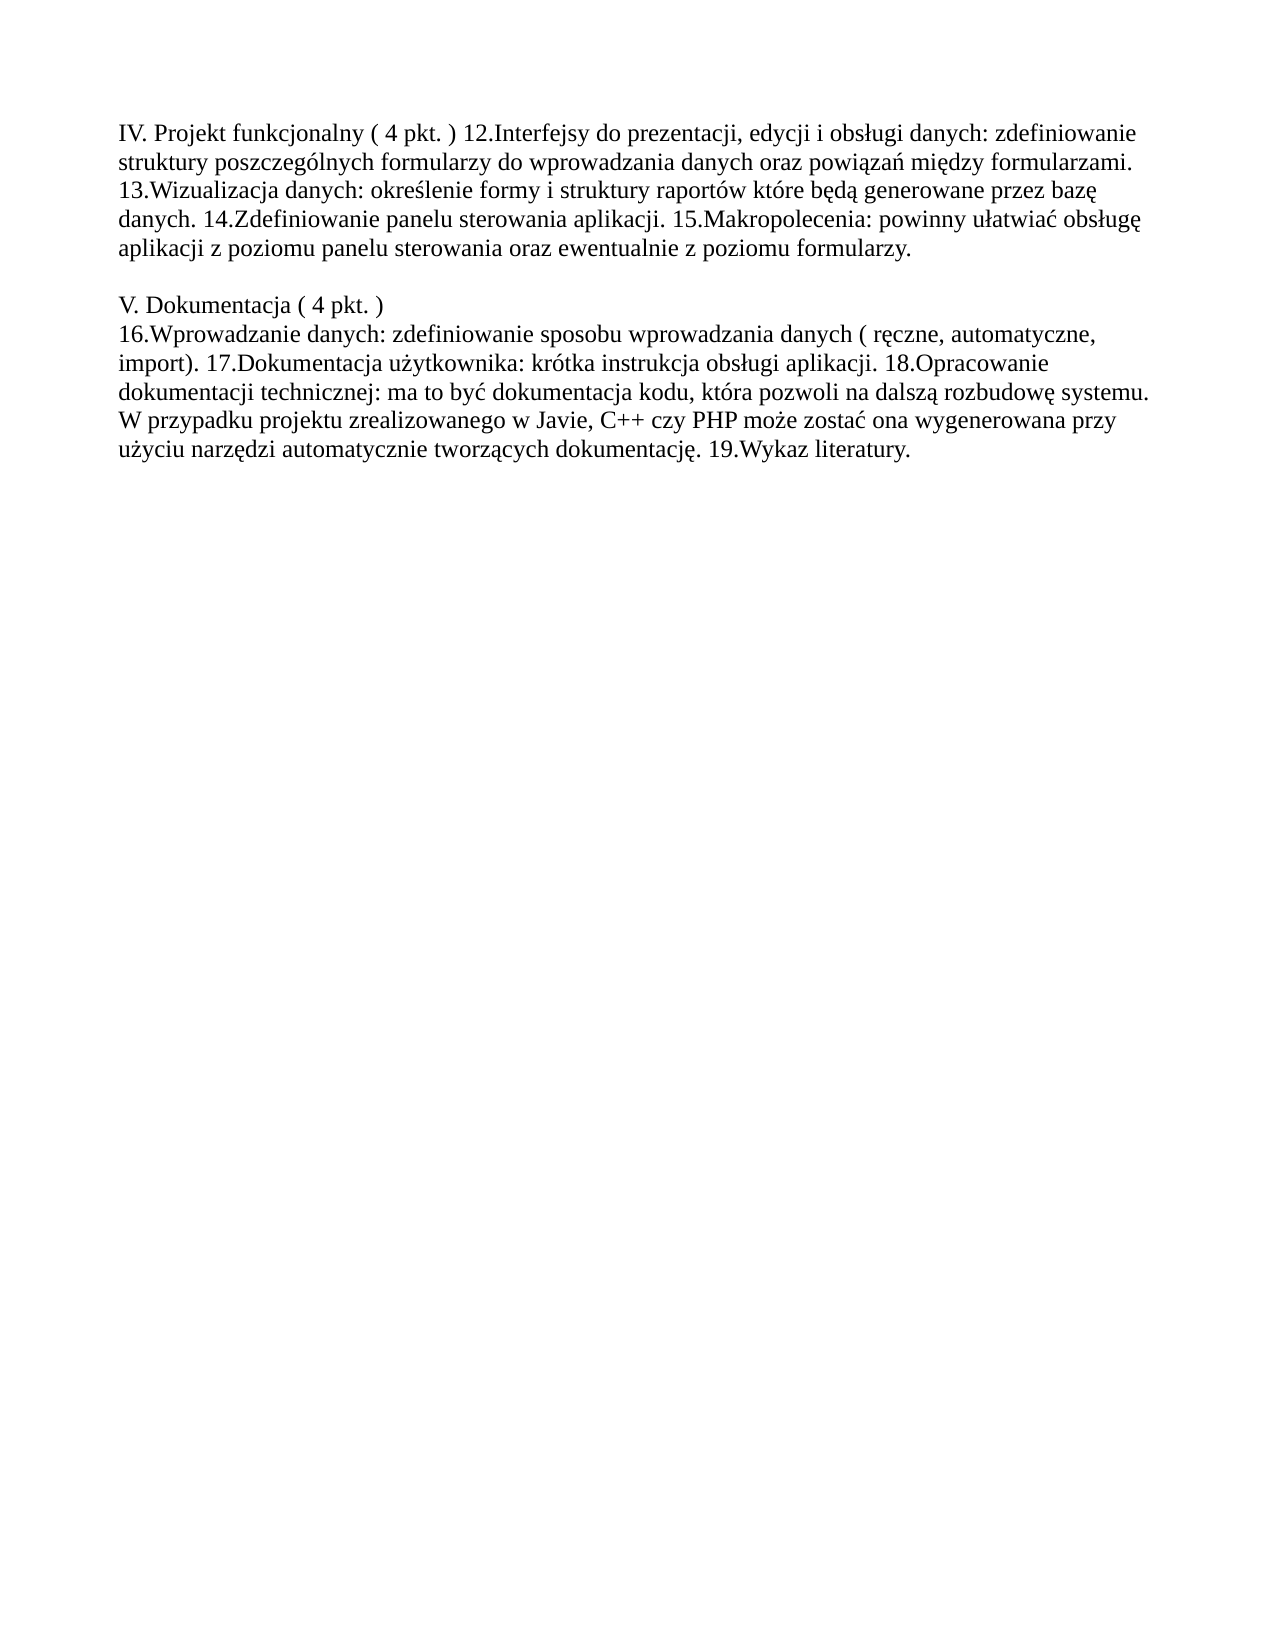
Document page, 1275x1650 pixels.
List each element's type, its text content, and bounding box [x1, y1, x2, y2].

text IV. Projekt funkcjonalny ( 4 pkt. ) 12.Interfejsy do prezentacji, edycji i obsługi danych: zdefiniowanie struktury poszczególnych formularzy do wprowadzania danych oraz powiązań między formularzami. 13.Wizualizacja danych: określenie formy i struktury raportów które będą generowane przez bazę danych. 14.Zdefiniowanie panelu sterowania aplikacji. 15.Makropolecenia: powinny ułatwiać obsługę aplikacji z poziomu panelu sterowania oraz ewentualnie z poziomu formularzy. [118, 118, 1157, 262]
text 16.Wprowadzanie danych: zdefiniowanie sposobu wprowadzania danych ( ręczne, automatyczne, import). 17.Dokumentacja użytkownika: krótka instrukcja obsługi aplikacji. 18.Opracowanie dokumentacji technicznej: ma to być dokumentacja kodu, która pozwoli na dalszą rozbudowę systemu. W przypadku projektu zrealizowanego w Javie, C++ czy PHP może zostać ona wygenerowana przy użyciu narzędzi automatycznie tworzących dokumentację. 19.Wykaz literatury. [118, 319, 1157, 463]
text V. Dokumentacja ( 4 pkt. ) [118, 291, 1157, 319]
